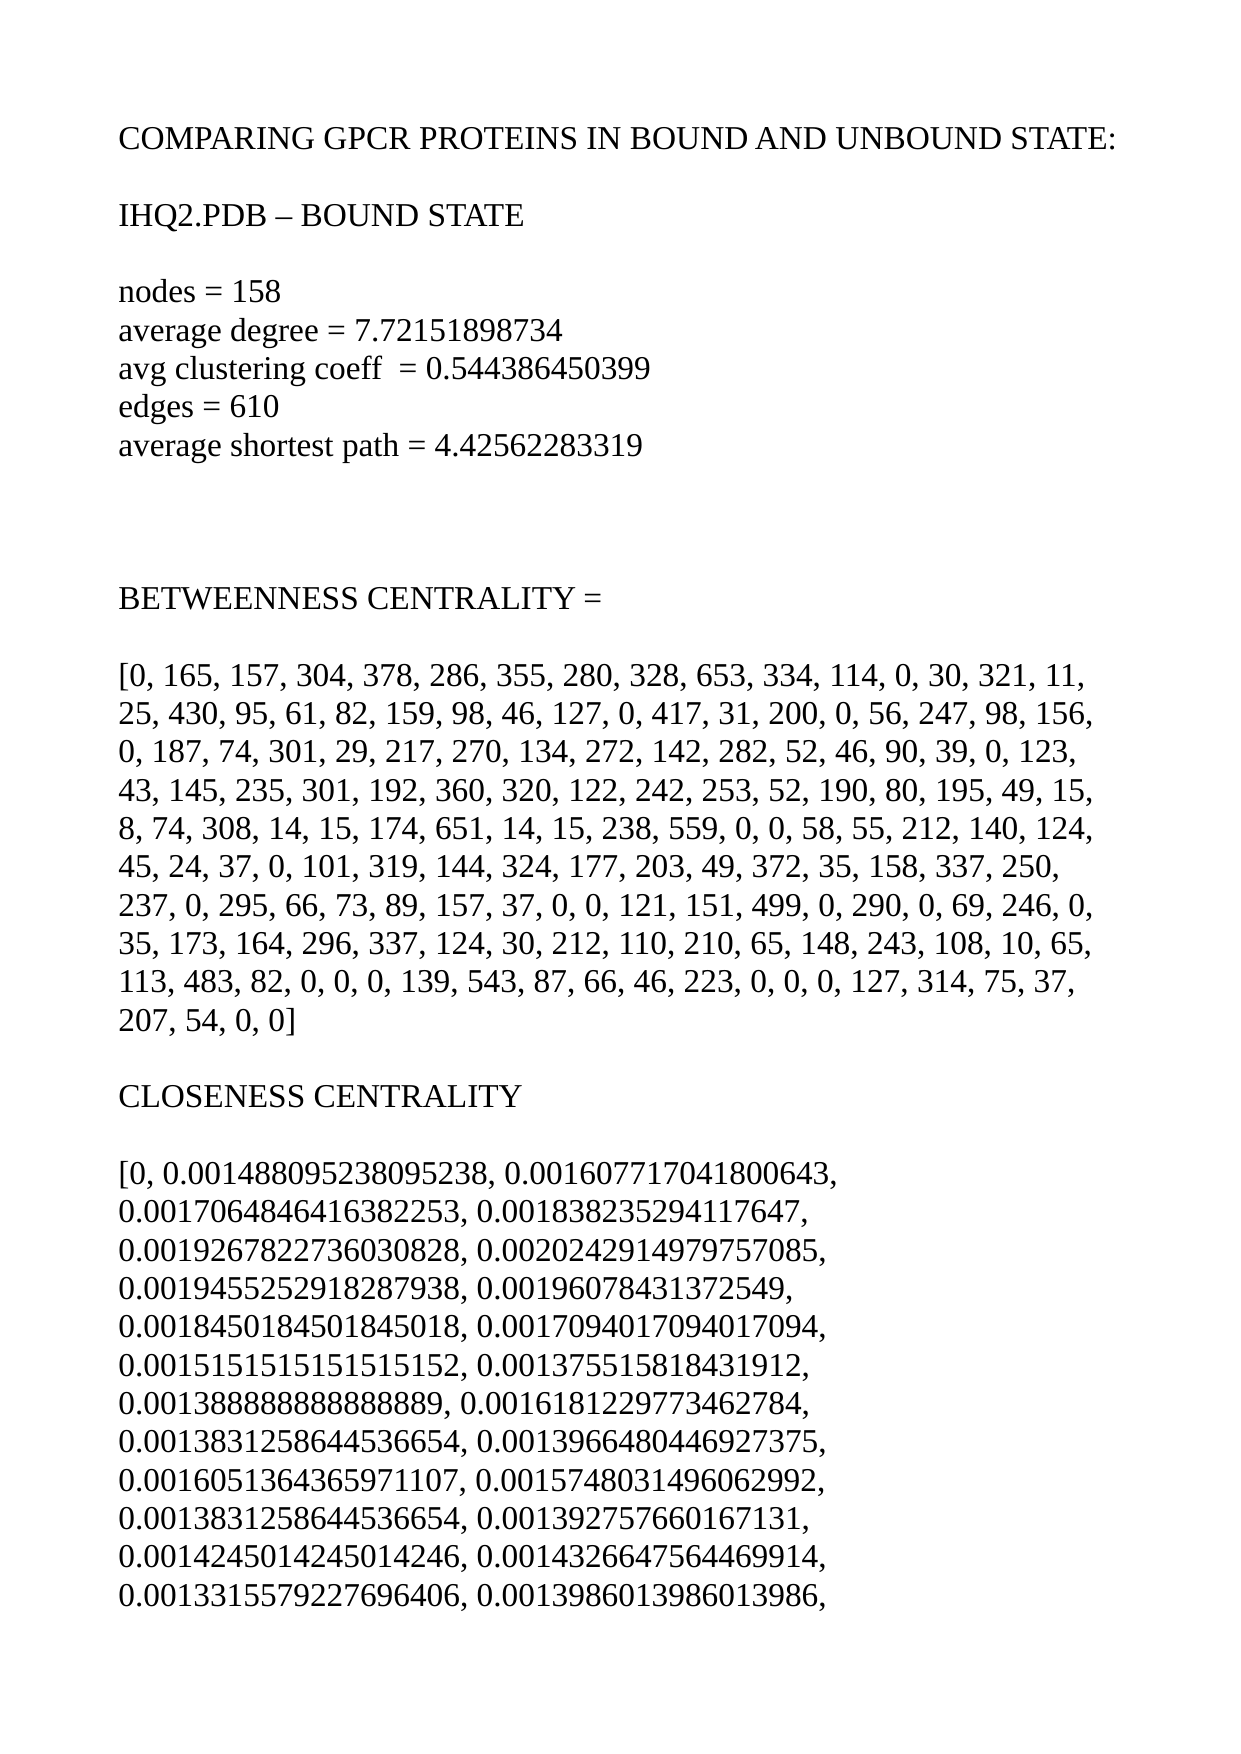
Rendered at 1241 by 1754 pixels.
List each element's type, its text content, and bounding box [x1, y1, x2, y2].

text IHQ2.PDB – BOUND STATE [118, 195, 1122, 233]
text CLOSENESS CENTRALITY [118, 1076, 1122, 1115]
text nodes = 158 [118, 271, 1122, 310]
text average shortest path = 4.42562283319 [118, 425, 1122, 463]
text edges = 610 [118, 386, 1122, 425]
text COMPARING GPCR PROTEINS IN BOUND AND UNBOUND STATE: [118, 118, 1122, 156]
text [0, 0.001488095238095238, 0.001607717041800643, 0.0017064846416382253, 0.001838235294117647, 0.0019267822736030828, 0.0020242914979757085, 0.0019455252918287938, 0.00196078431372549, 0.0018450184501845018, 0.0017094017094017094, 0.0015151515151515152, 0.001375515818431912, 0.001388888888888889, 0.0016181229773462784, 0.0013831258644536654, 0.0013966480446927375, 0.0016051364365971107, 0.0015748031496062992, 0.0013831258644536654, 0.001392757660167131, 0.0014245014245014246, 0.0014326647564469914, 0.0013315579227696406, 0.0013986013986013986, [118, 1153, 1122, 1613]
text [0, 165, 157, 304, 378, 286, 355, 280, 328, 653, 334, 114, 0, 30, 321, 11, 25, 430, 95, 61, 82, 159, 98, 46, 127, 0, 417, 31, 200, 0, 56, 247, 98, 156, 0, 187, 74, 301, 29, 217, 270, 134, 272, 142, 282, 52, 46, 90, 39, 0, 123, 43, 145, 235, 301, 192, 360, 320, 122, 242, 253, 52, 190, 80, 195, 49, 15, 8, 74, 308, 14, 15, 174, 651, 14, 15, 238, 559, 0, 0, 58, 55, 212, 140, 124, 45, 24, 37, 0, 101, 319, 144, 324, 177, 203, 49, 372, 35, 158, 337, 250, 237, 0, 295, 66, 73, 89, 157, 37, 0, 0, 121, 151, 499, 0, 290, 0, 69, 246, 0, 35, 173, 164, 296, 337, 124, 30, 212, 110, 210, 65, 148, 243, 108, 10, 65, 113, 483, 82, 0, 0, 0, 139, 543, 87, 66, 46, 223, 0, 0, 0, 127, 314, 75, 37, 207, 54, 0, 0] [118, 655, 1122, 1038]
text avg clustering coeff = 0.544386450399 [118, 348, 1122, 386]
text BETWEENNESS CENTRALITY = [118, 578, 1122, 616]
text average degree = 7.72151898734 [118, 310, 1122, 348]
